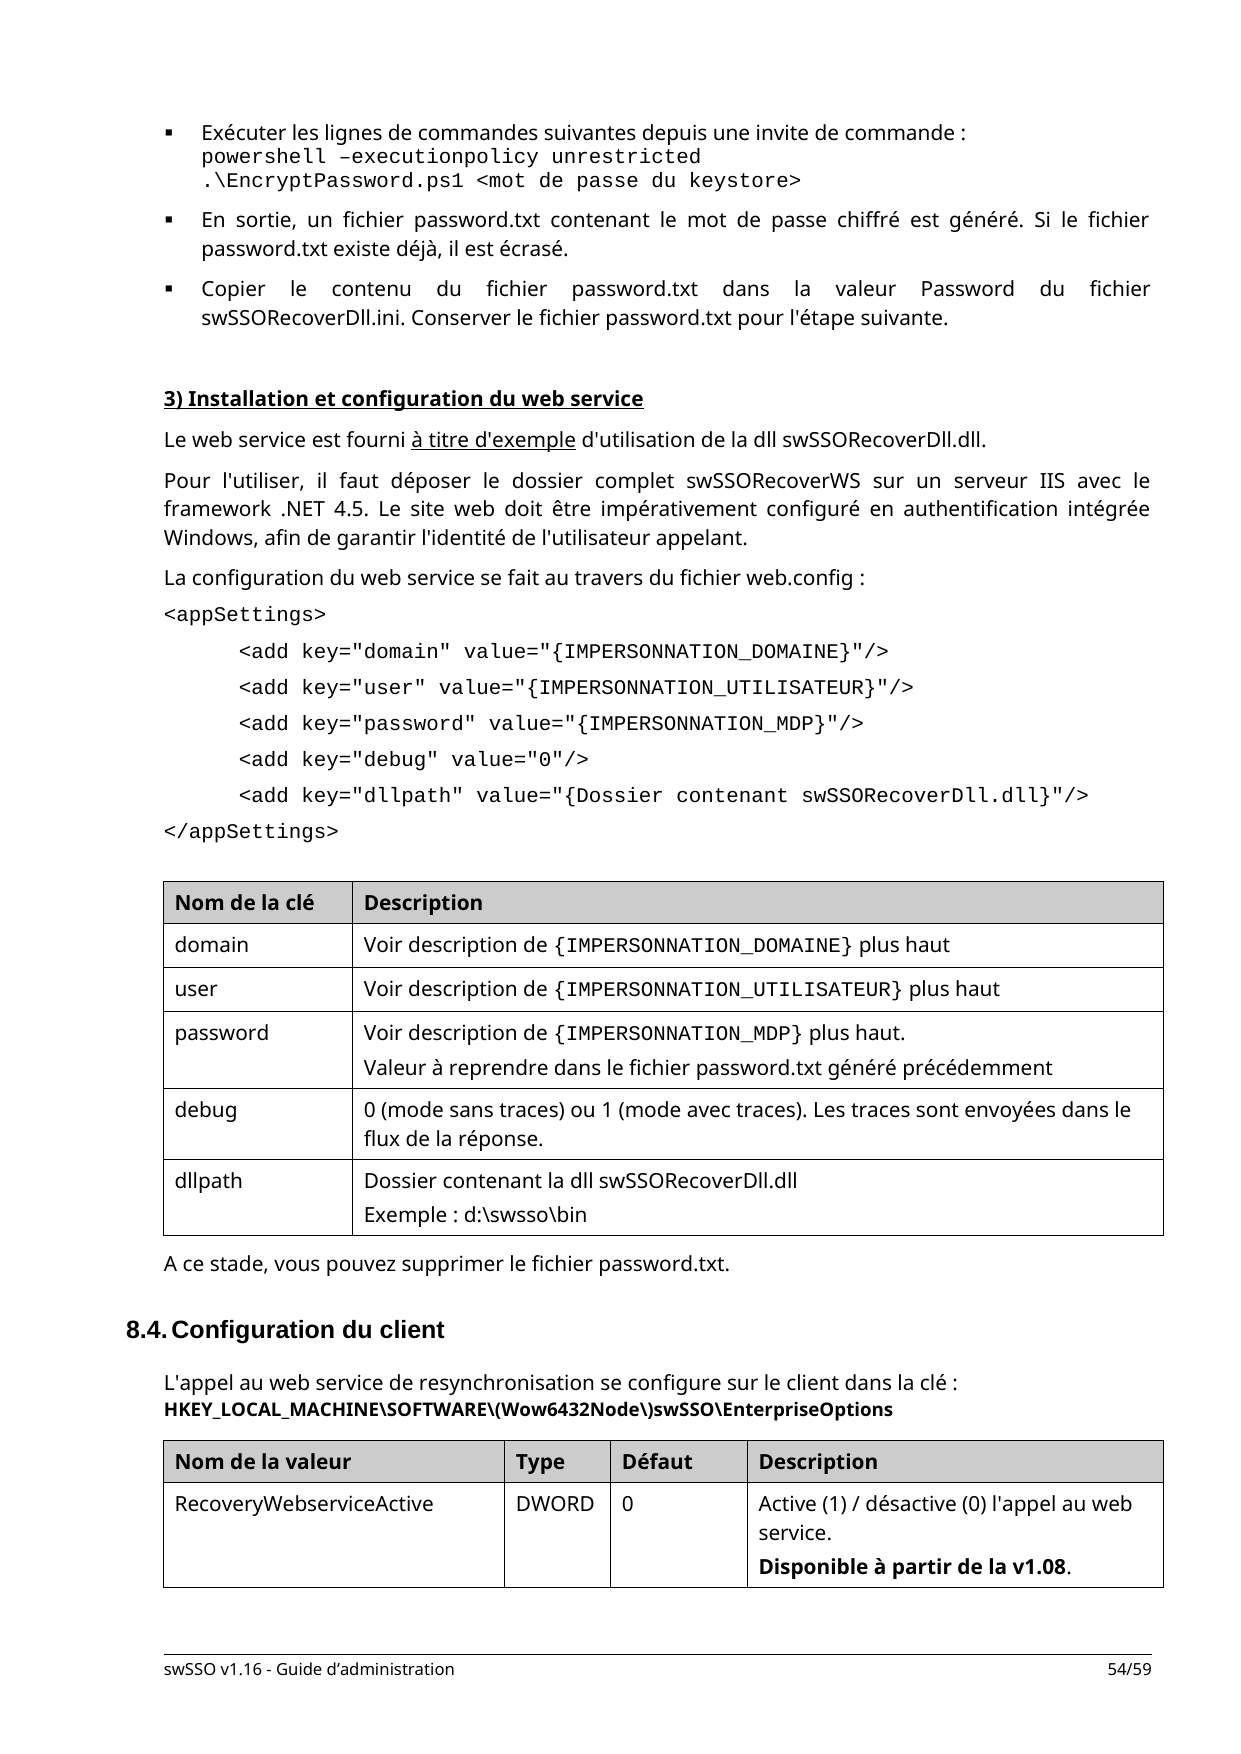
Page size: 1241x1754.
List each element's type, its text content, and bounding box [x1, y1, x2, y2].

text <appSettings> [164, 604, 1152, 628]
text 3) Installation et configuration du web service [164, 384, 1152, 412]
table_header Description [353, 882, 1163, 923]
text <add key="domain" value="{IMPERSONNATION_DOMAINE}"/> [164, 641, 1152, 664]
text powershell –executionpolicy unrestricted [201, 147, 1152, 170]
text </appSettings> [164, 821, 1152, 845]
table_header Nom de la clé [164, 882, 352, 923]
text <add key="dllpath" value="{Dossier contenant swSSORecoverDll.dll}"/> [164, 785, 1152, 809]
text Pour l'utiliser, il faut déposer le dossier complet swSSORecoverWS sur un serveur IIS avec le framework .NET 4.5. Le site web doit être impérativement configuré en authentification intégrée Windows, afin de garantir l'identité de l'utilisateur appelant. [164, 466, 1152, 551]
text Le web service est fourni à titre d'exemple d'utilisation de la dll swSSORecoverDll.dll. [164, 425, 1152, 453]
table_cell password [164, 1012, 352, 1088]
table_cell Dossier contenant la dll swSSORecoverDll.dll Exemple : d:\swsso\bin [353, 1160, 1163, 1235]
text L'appel au web service de resynchronisation se configure sur le client dans la clé : HKEY_LOCAL_MACHINE\SOFTWARE\(Wow6432Node\)swSSO\EnterpriseOptions [164, 1368, 1152, 1422]
text .\EncryptPassword.ps1 <mot de passe du keystore> [201, 170, 1152, 194]
table_cell Voir description de {IMPERSONNATION_DOMAINE} plus haut [353, 924, 1163, 967]
list En sortie, un fichier password.txt contenant le mot de passe chiffré est généré. Si le fichier password.txt existe déjà, il est écrasé. [164, 206, 1152, 262]
table_cell DWORD [505, 1483, 610, 1587]
table_cell 0 (mode sans traces) ou 1 (mode avec traces). Les traces sont envoyées dans le flux de la réponse. [353, 1089, 1163, 1158]
table_cell domain [164, 924, 352, 967]
text La configuration du web service se fait au travers du fichier web.config : [164, 563, 1152, 592]
list Exécuter les lignes de commandes suivantes depuis une invite de commande : [164, 118, 1152, 147]
subtitle Configuration du client [126, 1314, 1152, 1343]
table_header Défaut [611, 1441, 747, 1482]
table_header Description [748, 1441, 1163, 1482]
table_header Type [505, 1441, 610, 1482]
text A ce stade, vous pouvez supprimer le fichier password.txt. [164, 1249, 1152, 1277]
table_header Nom de la valeur [164, 1441, 504, 1482]
list Copier le contenu du fichier password.txt dans la valeur Password du fichier swSSORecoverDll.ini. Conserver le fichier password.txt pour l'étape suivante. [164, 274, 1152, 331]
table_cell user [164, 968, 352, 1011]
text <add key="password" value="{IMPERSONNATION_MDP}"/> [164, 713, 1152, 737]
table_cell debug [164, 1089, 352, 1158]
table_cell Active (1) / désactive (0) l'appel au web service. Disponible à partir de la v1.08. [748, 1483, 1163, 1587]
table_cell dllpath [164, 1160, 352, 1235]
table_cell Voir description de {IMPERSONNATION_MDP} plus haut. Valeur à reprendre dans le fichier password.txt généré précédemment [353, 1012, 1163, 1088]
table_cell Voir description de {IMPERSONNATION_UTILISATEUR} plus haut [353, 968, 1163, 1011]
table_cell RecoveryWebserviceActive [164, 1483, 504, 1587]
text <add key="debug" value="0"/> [164, 749, 1152, 773]
text <add key="user" value="{IMPERSONNATION_UTILISATEUR}"/> [164, 677, 1152, 700]
table_cell 0 [611, 1483, 747, 1587]
